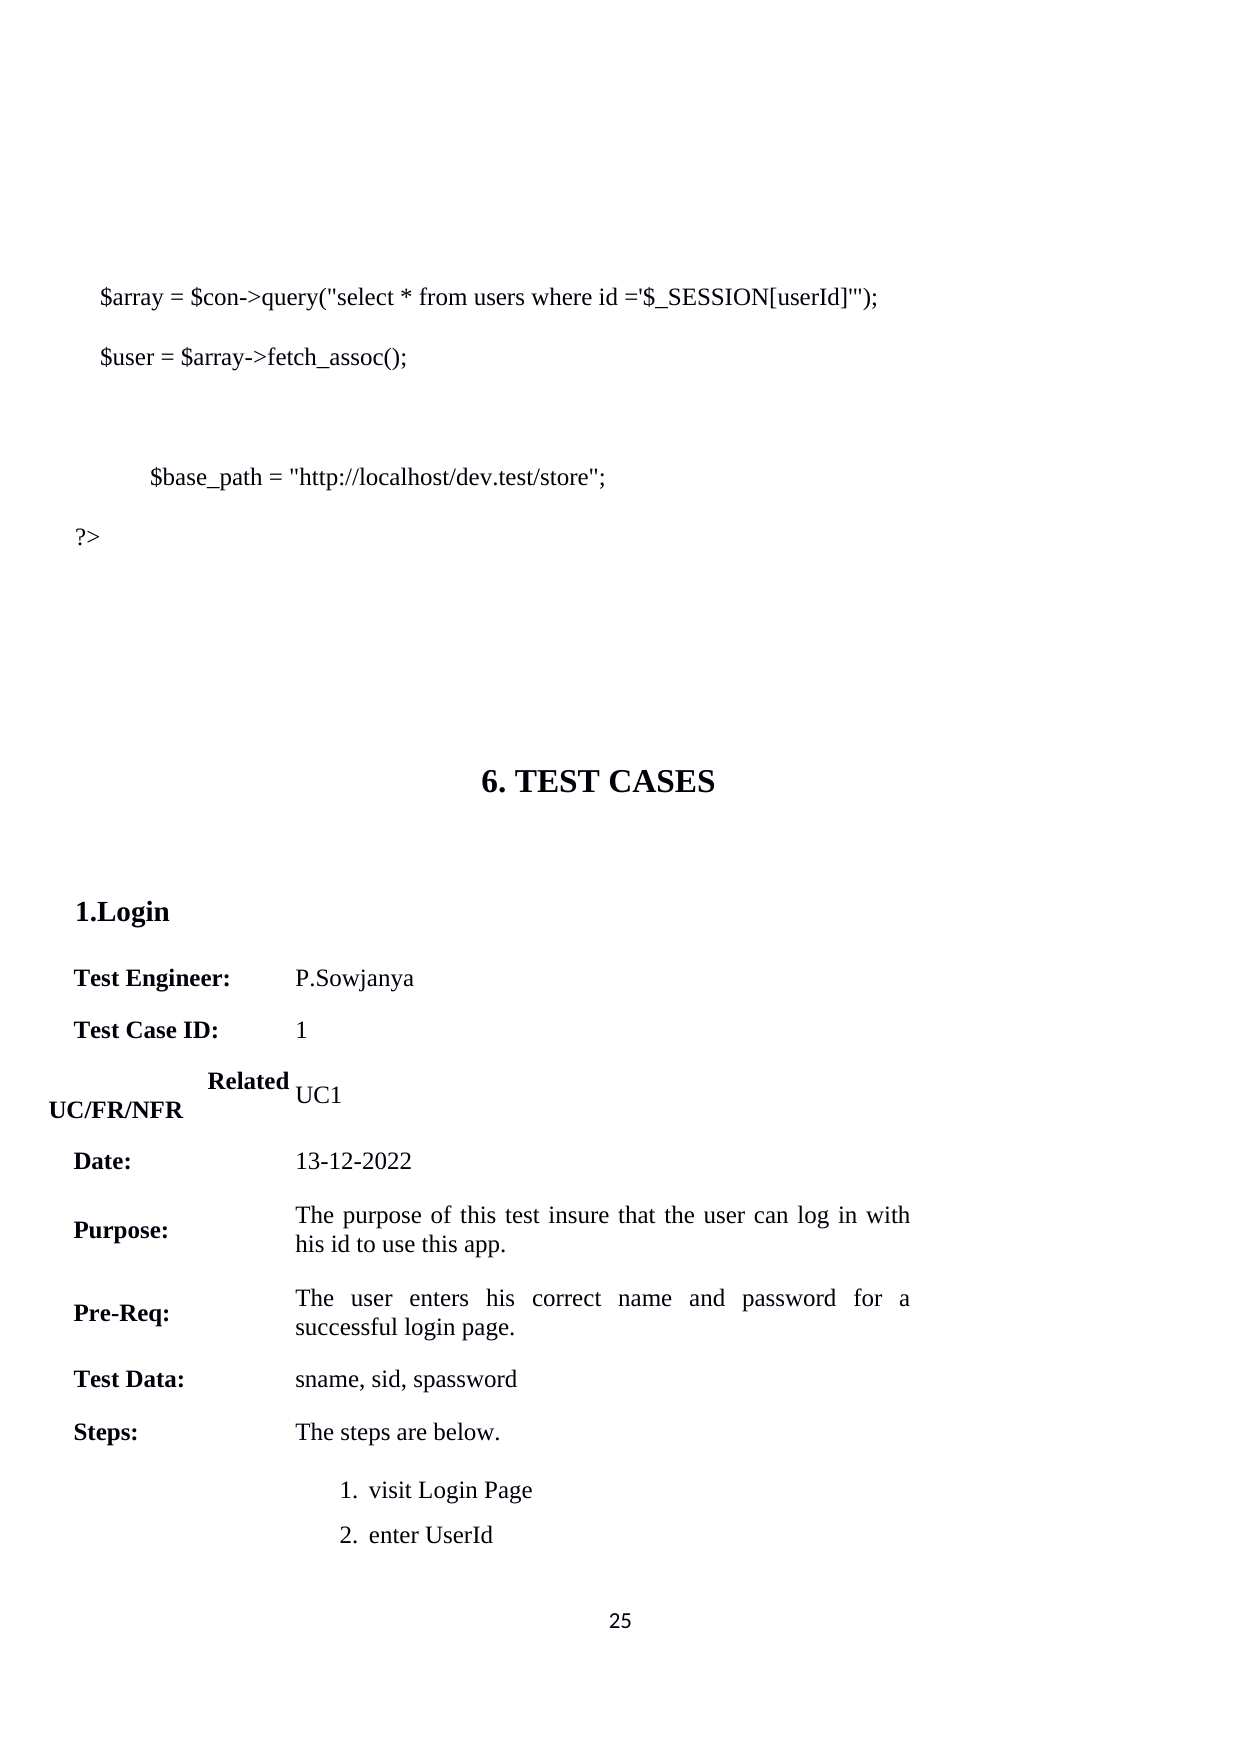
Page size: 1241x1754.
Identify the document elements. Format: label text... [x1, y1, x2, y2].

table_cell UC1 [292, 1063, 914, 1143]
text $base_path = "http://localhost/dev.test/store"; [75, 462, 1165, 491]
table_cell Test Data: [45, 1361, 292, 1414]
table_header Test Engineer: [45, 961, 292, 1012]
table_cell sname, sid, spassword [292, 1361, 914, 1414]
table_cell 13-12-2022 [292, 1143, 914, 1194]
table_cell Purpose: [45, 1194, 292, 1281]
table_cell The purpose of this test insure that the user can log in with his id to use this app. [292, 1194, 914, 1281]
table_header P.Sowjanya [292, 961, 914, 1012]
table_cell Test Case ID: [45, 1012, 292, 1063]
table_cell 1 [292, 1012, 914, 1063]
text $user = $array->fetch_assoc(); [75, 342, 1165, 371]
text 1.Login [75, 894, 1165, 927]
table_cell Pre-Req: [45, 1281, 292, 1361]
table_cell Related UC/FR/NFR [45, 1063, 292, 1143]
table_cell Date: [45, 1143, 292, 1194]
text ?> [75, 522, 1165, 550]
table_cell Steps: [45, 1414, 292, 1569]
text 6. TEST CASES [75, 761, 1165, 799]
text $array = $con->query("select * from users where id ='$_SESSION[userId]'"); [75, 282, 1165, 311]
table_cell The user enters his correct name and password for a successful login page. [292, 1281, 914, 1361]
table_cell The steps are below. visit Login Page enter UserId enter password click login recovery password change password keep login [292, 1414, 914, 1569]
